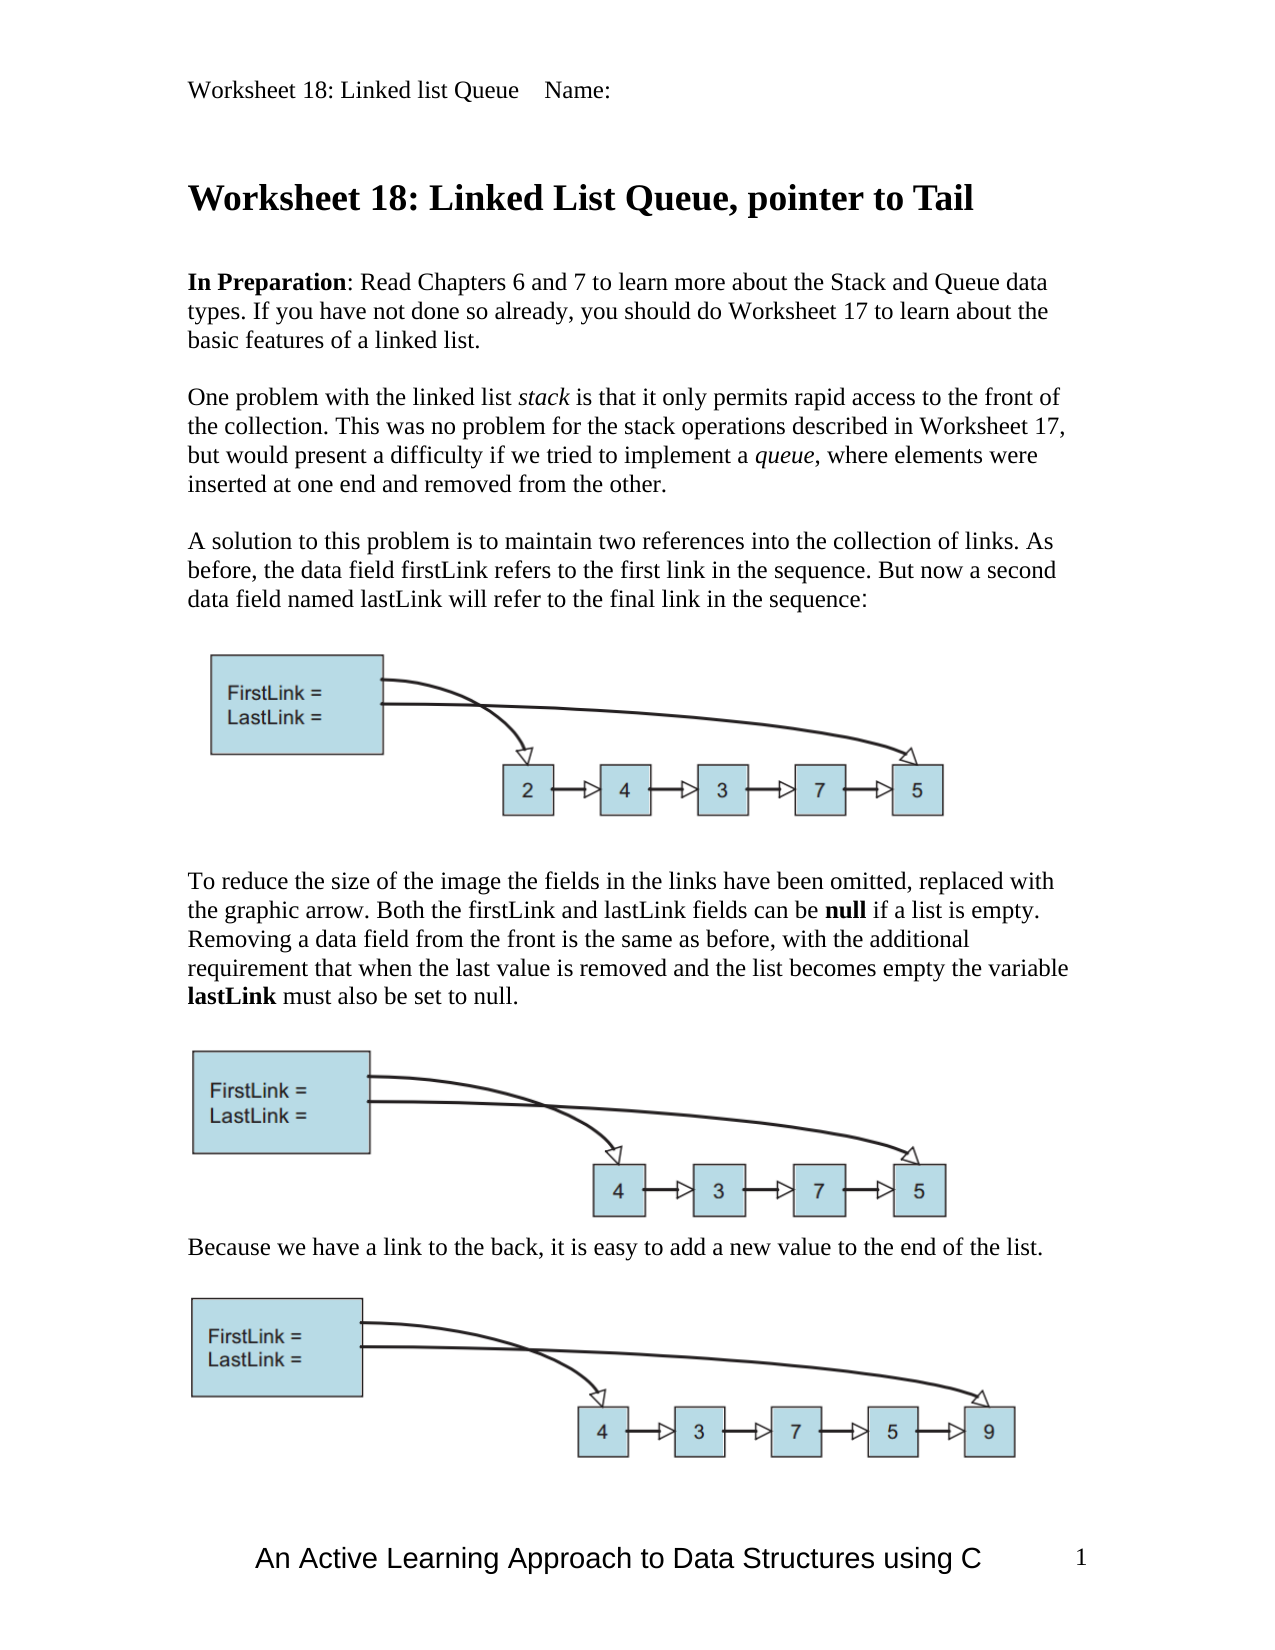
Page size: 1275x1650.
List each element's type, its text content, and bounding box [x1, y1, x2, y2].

picture [187, 1039, 1001, 1232]
text In Preparation: Read Chapters 6 and 7 to learn more about the Stack and Queue data types. If you have not done so already, you should do Worksheet 17 to learn about the basic features of a linked list. [187, 267, 1087, 354]
subtitle Worksheet 18: Linked List Queue, pointer to Tail [187, 175, 1087, 218]
text One problem with the linked list stack is that it only permits rapid access to the front of the collection. This was no problem for the stack operations described in Worksheet 17, but would present a difficulty if we tried to implement a queue, where elements were inserted at one end and removed from the other. [187, 382, 1087, 497]
picture [187, 1289, 1059, 1492]
text To reduce the size of the image the fields in the links have been omitted, replaced with the graphic arrow. Both the firstLink and lastLink fields can be null if a list is empty. Removing a data field from the front is the same as before, with the additional requirement that when the last value is removed and the list becomes empty the variable lastLink must also be set to null. [187, 866, 1087, 1010]
text A solution to this problem is to maintain two references into the collection of links. As before, the data field firstLink refers to the first link in the sequence. But now a second data field named lastLink will refer to the final link in the sequence: [187, 526, 1087, 613]
text Because we have a link to the back, it is easy to add a new value to the end of the list. [187, 1232, 1087, 1260]
picture [187, 641, 1087, 838]
